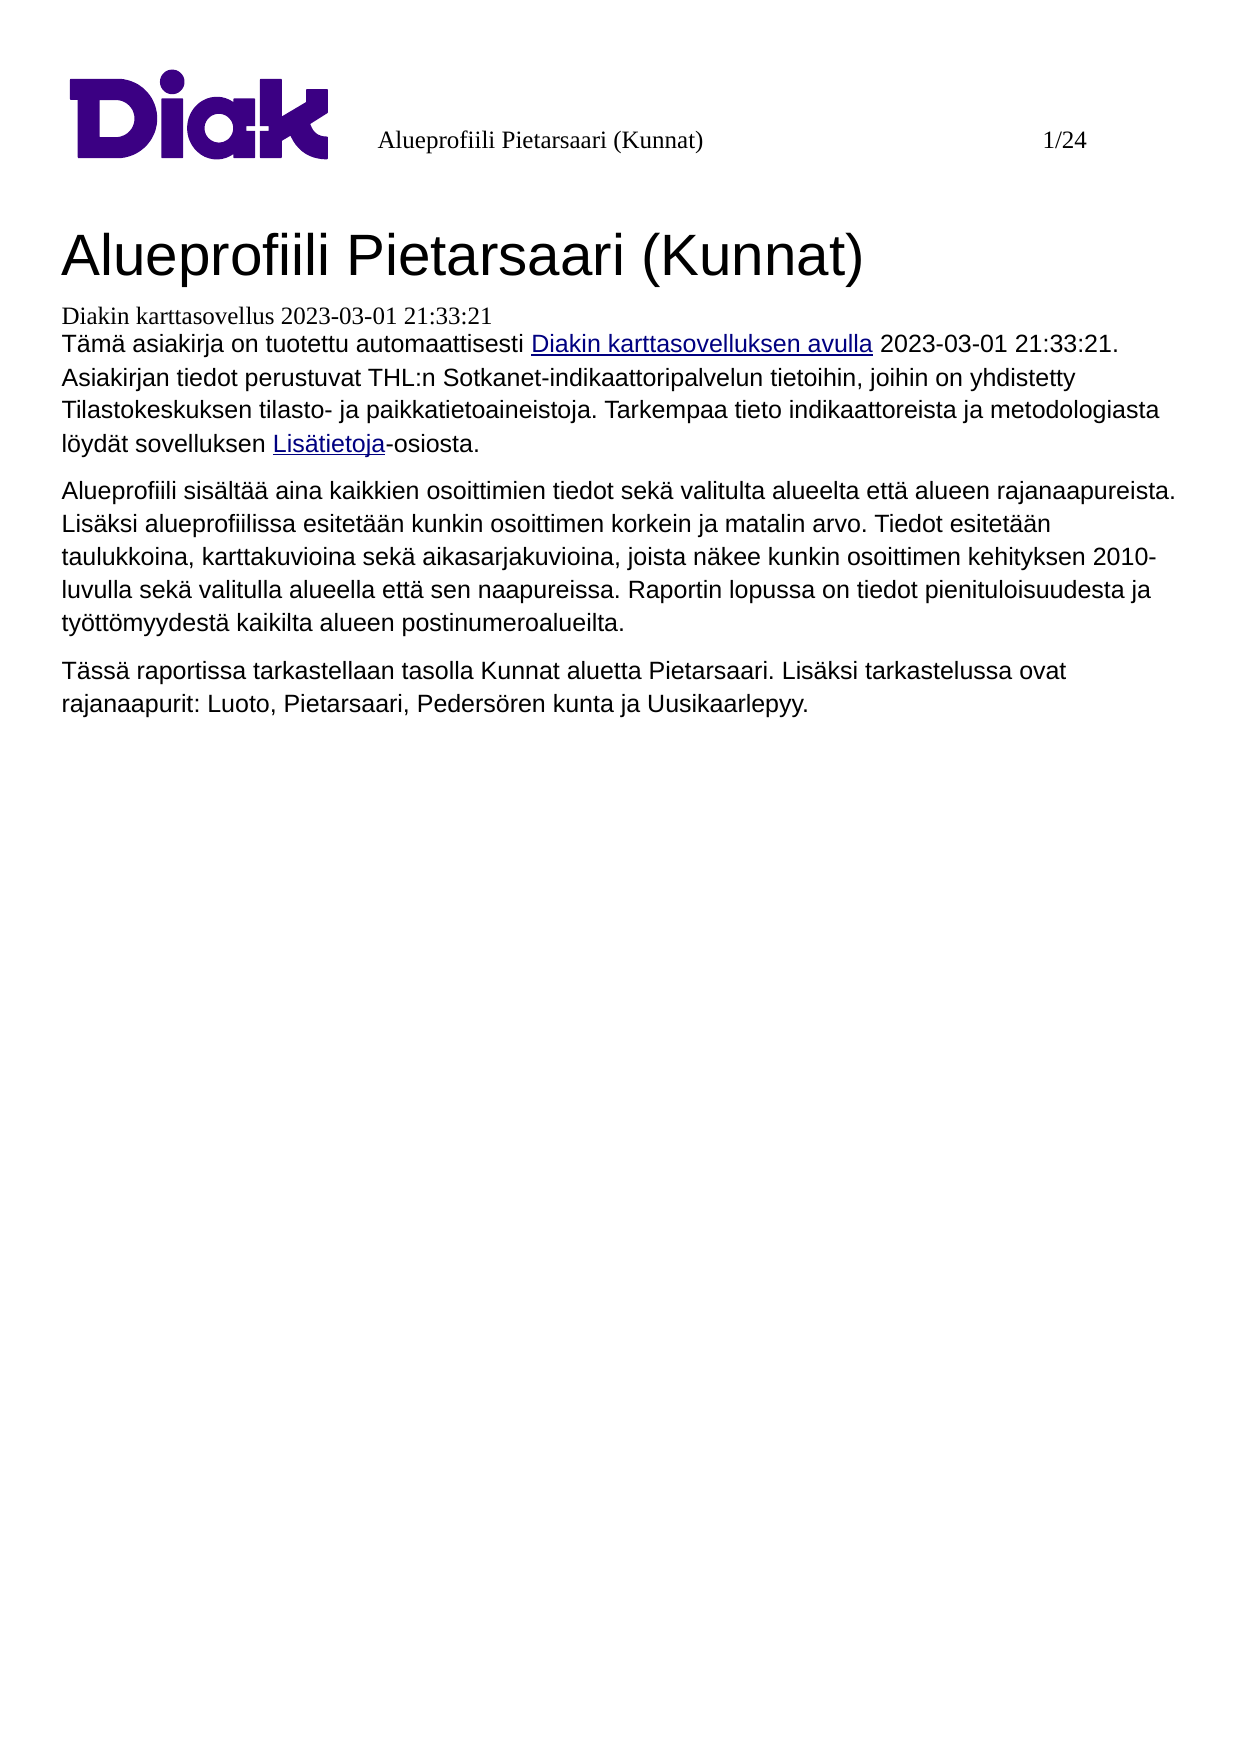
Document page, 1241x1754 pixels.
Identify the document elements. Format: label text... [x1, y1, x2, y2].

text Alueprofiili sisältää aina kaikkien osoittimien tiedot sekä valitulta alueelta että alueen rajanaapureista. Lisäksi alueprofiilissa esitetään kunkin osoittimen korkein ja matalin arvo. Tiedot esitetään taulukkoina, karttakuvioina sekä aikasarjakuvioina, joista näkee kunkin osoittimen kehityksen 2010-luvulla sekä valitulla alueella että sen naapureissa. Raportin lopussa on tiedot pienituloisuudesta ja työttömyydestä kaikilta alueen postinumeroalueilta. [61, 476, 1179, 637]
title Alueprofiili Pietarsaari (Kunnat) [61, 221, 1179, 288]
text Tässä raportissa tarkastellaan tasolla Kunnat aluetta Pietarsaari. Lisäksi tarkastelussa ovat rajanaapurit: Luoto, Pietarsaari, Pedersören kunta ja Uusikaarlepyy. [61, 656, 1179, 718]
text Diakin karttasovellus 2023-03-01 21:33:21 [61, 301, 1179, 329]
text Tämä asiakirja on tuotettu automaattisesti Diakin karttasovelluksen avulla 2023-03-01 21:33:21. Asiakirjan tiedot perustuvat THL:n Sotkanet-indikaattoripalvelun tietoihin, joihin on yhdistetty Tilastokeskuksen tilasto- ja paikkatietoaineistoja. Tarkempaa tieto indikaattoreista ja metodologiasta löydät sovelluksen Lisätietoja-osiosta. [61, 329, 1179, 457]
